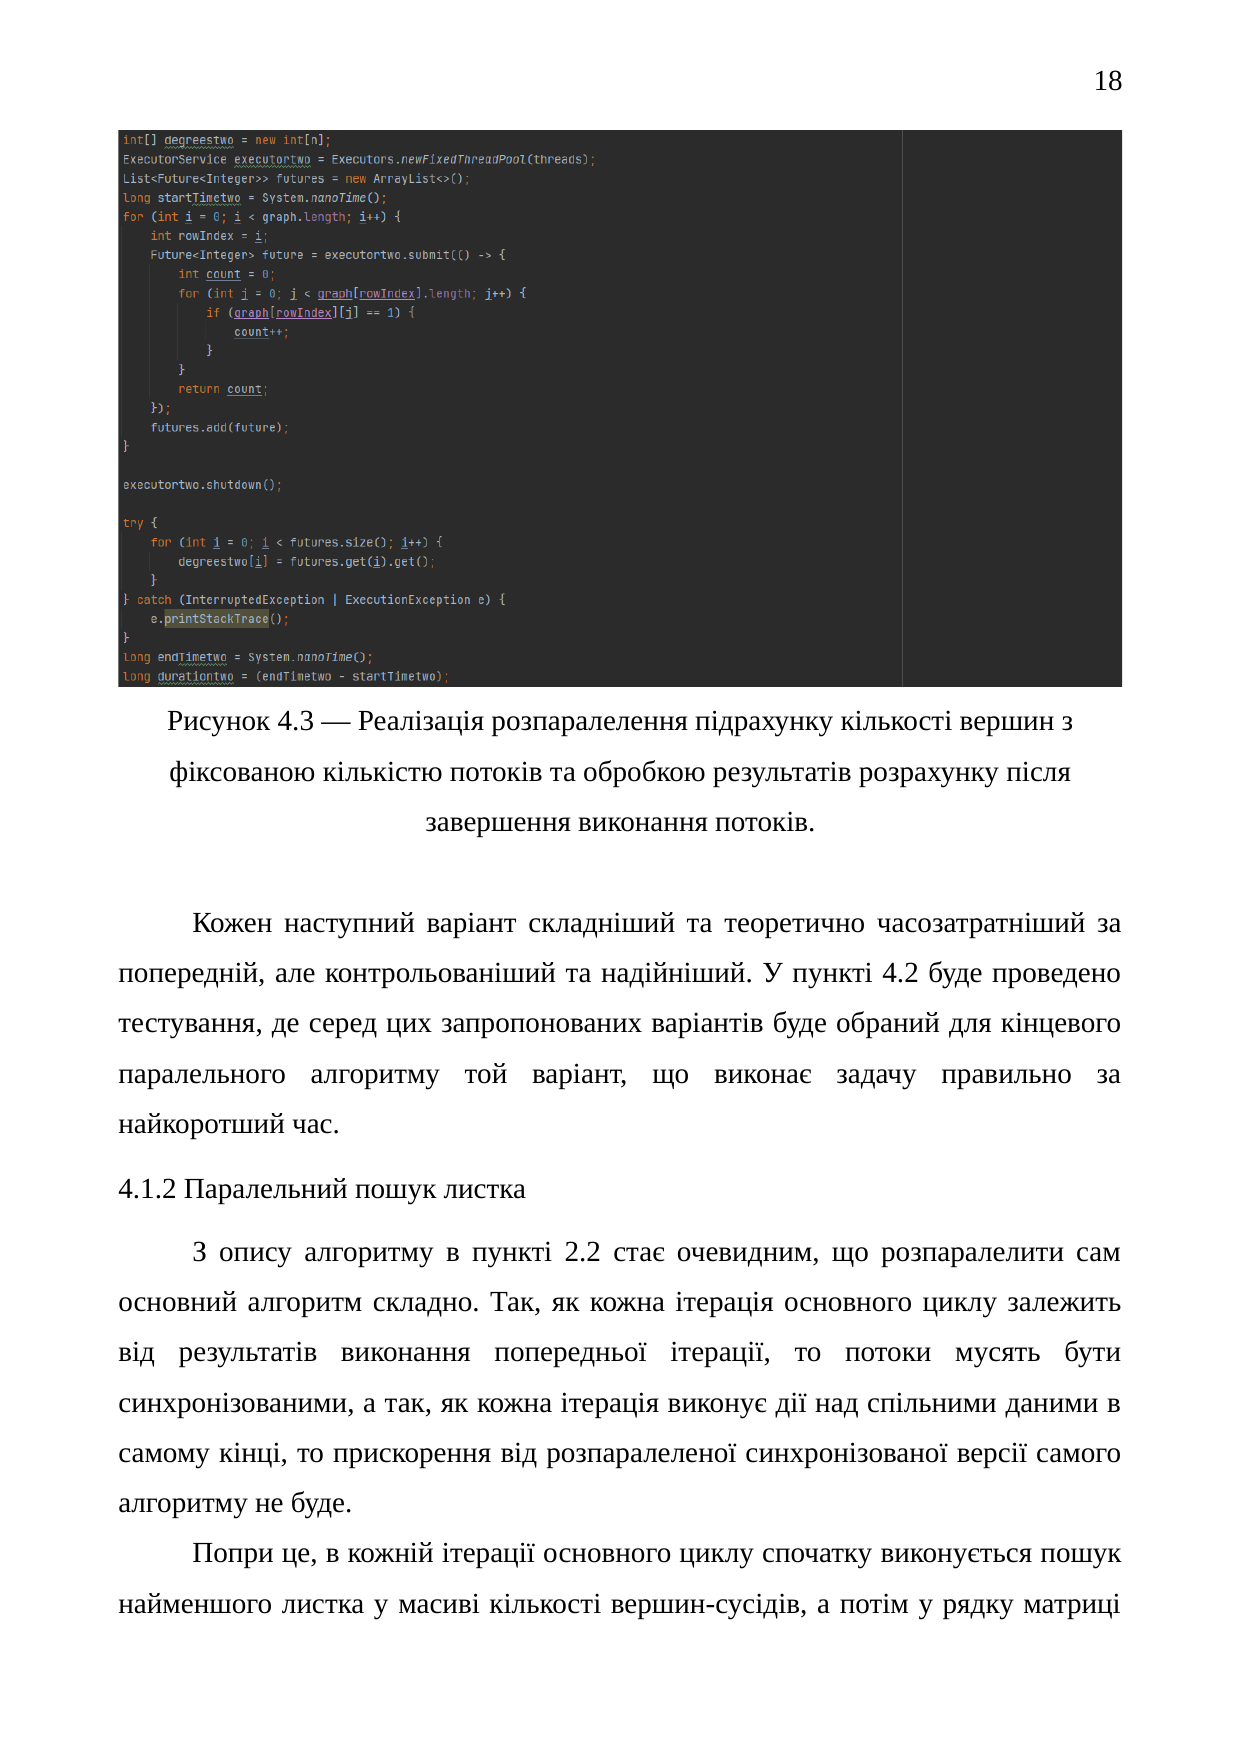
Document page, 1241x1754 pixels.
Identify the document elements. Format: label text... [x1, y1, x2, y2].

text Кожен наступний варіант складніший та теоретично часозатратніший за попередній, але контрольованіший та надійніший. У пункті 4.2 буде проведено тестування, де серед цих запропонованих варіантів буде обраний для кінцевого паралельного алгоритму той варіант, що виконає задачу правильно за найкоротший час. [118, 905, 1122, 1139]
picture [118, 130, 1123, 687]
subtitle 4.1.2 Паралельний пошук листка [118, 1171, 1122, 1204]
text Рисунок 4.3 — Реалізація розпаралелення підрахунку кількості вершин з фіксованою кількістю потоків та обробкою результатів розрахунку після завершення виконання потоків. [118, 687, 1122, 838]
text З опису алгоритму в пункті 2.2 стає очевидним, що розпаралелити сам основний алгоритм складно. Так, як кожна ітерація основного циклу залежить від результатів виконання попередньої ітерації, то потоки мусять бути синхронізованими, а так, як кожна ітерація виконує дії над спільними даними в самому кінці, то прискорення від розпаралеленої синхронізованої версії самого алгоритму не буде. [118, 1234, 1122, 1519]
text Попри це, в кожній ітерації основного циклу спочатку виконується пошук найменшого листка у масиві кількості вершин-сусідів, а потім у рядку матриці [118, 1536, 1122, 1619]
